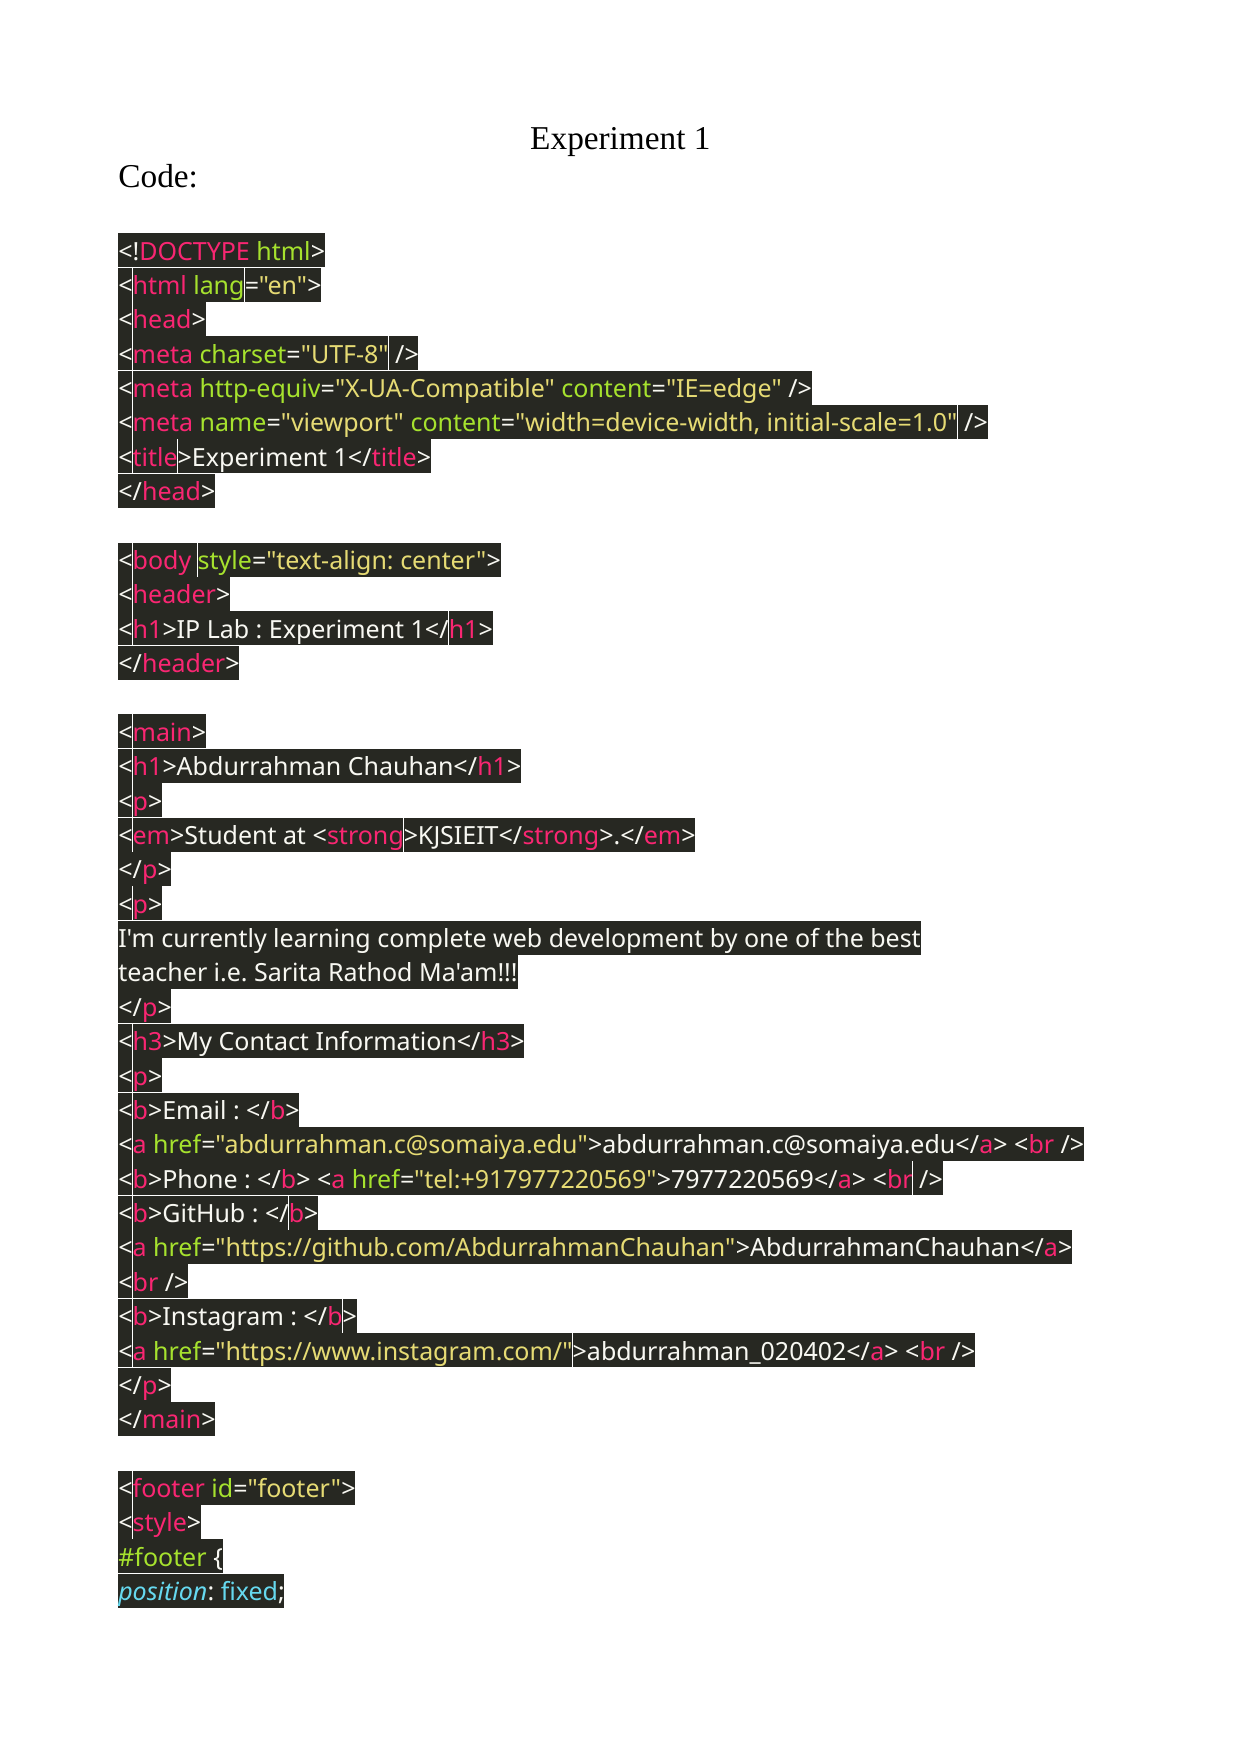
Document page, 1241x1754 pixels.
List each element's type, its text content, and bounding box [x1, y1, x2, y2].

text </head> [118, 473, 1122, 508]
text <main> [118, 714, 1122, 748]
text I'm currently learning complete web development by one of the best [118, 920, 1122, 955]
text <b>Email : </b> [118, 1092, 1122, 1127]
text #footer { [118, 1539, 1122, 1573]
text <h1>Abdurrahman Chauhan</h1> [118, 748, 1122, 783]
text <meta name="viewport" content="width=device-width, initial-scale=1.0" /> [118, 405, 1122, 439]
text </p> [118, 852, 1122, 886]
text <br /> [118, 1264, 1122, 1298]
text <b>Phone : </b> <a href="tel:+917977220569">7977220569</a> <br /> [118, 1161, 1122, 1195]
text <em>Student at <strong>KJSIEIT</strong>.</em> [118, 817, 1122, 852]
text <html lang="en"> [118, 267, 1122, 302]
text <!DOCTYPE html> [118, 233, 1122, 267]
text <body style="text-align: center"> [118, 542, 1122, 577]
text Code: [118, 156, 1122, 195]
text teacher i.e. Sarita Rathod Ma'am!!! [118, 955, 1122, 989]
text <head> [118, 302, 1122, 336]
text <p> [118, 783, 1122, 817]
text </header> [118, 645, 1122, 680]
text <h3>My Contact Information</h3> [118, 1023, 1122, 1058]
text <style> [118, 1505, 1122, 1539]
text <header> [118, 577, 1122, 611]
text </p> [118, 1367, 1122, 1402]
text </p> [118, 989, 1122, 1023]
text <p> [118, 886, 1122, 920]
text position: fixed; [118, 1573, 1122, 1608]
text <a href="https://github.com/AbdurrahmanChauhan">AbdurrahmanChauhan</a> [118, 1230, 1122, 1264]
text <b>GitHub : </b> [118, 1195, 1122, 1230]
text <footer id="footer"> [118, 1470, 1122, 1505]
text <a href="abdurrahman.c@somaiya.edu">abdurrahman.c@somaiya.edu</a> <br /> [118, 1127, 1122, 1161]
text <h1>IP Lab : Experiment 1</h1> [118, 611, 1122, 645]
text <meta http-equiv="X-UA-Compatible" content="IE=edge" /> [118, 370, 1122, 405]
text Experiment 1 [118, 118, 1122, 156]
text <a href="https://www.instagram.com/">abdurrahman_020402</a> <br /> [118, 1333, 1122, 1367]
text <p> [118, 1058, 1122, 1092]
text </main> [118, 1402, 1122, 1436]
text <title>Experiment 1</title> [118, 439, 1122, 473]
text <b>Instagram : </b> [118, 1298, 1122, 1333]
text <meta charset="UTF-8" /> [118, 336, 1122, 370]
